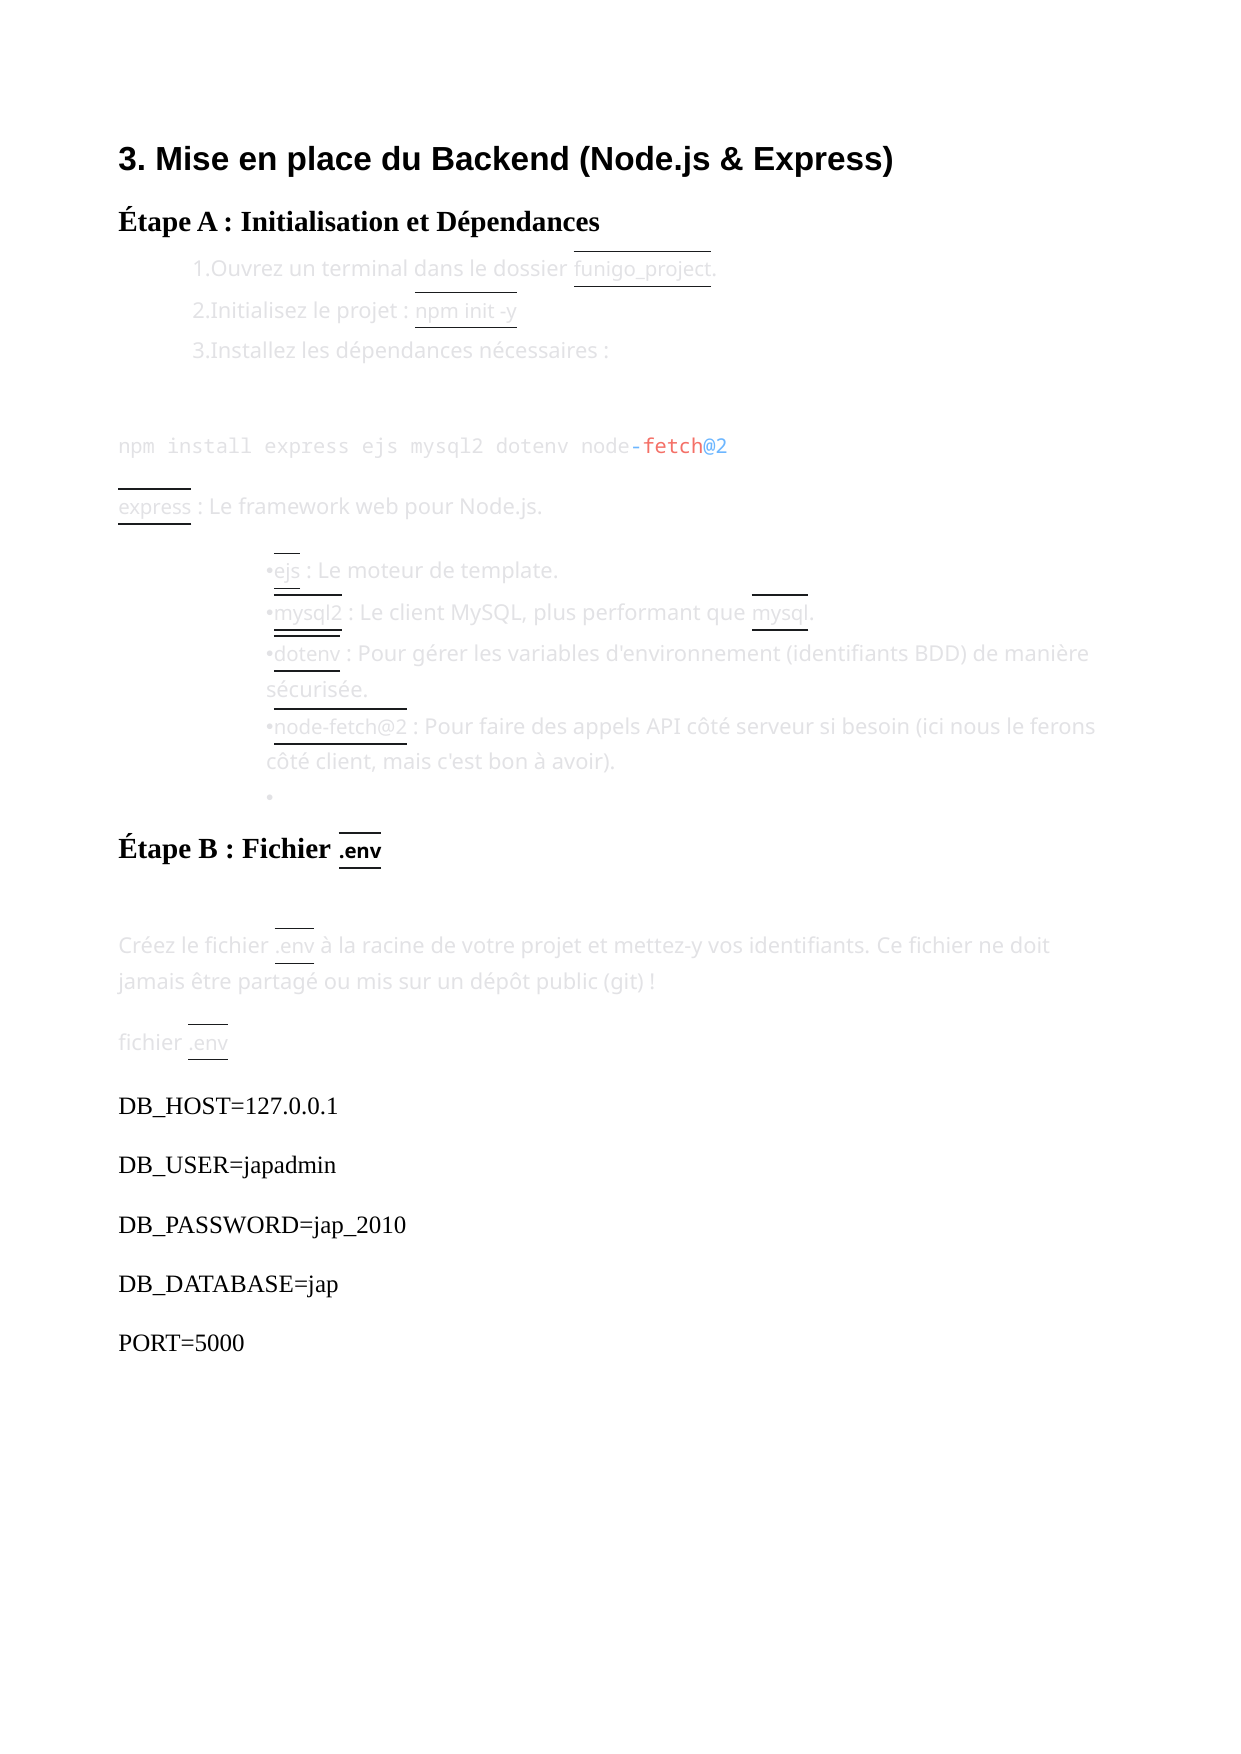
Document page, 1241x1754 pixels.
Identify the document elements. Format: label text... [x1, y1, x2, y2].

subtitle Étape B : Fichier .env [118, 831, 1122, 869]
subtitle Étape A : Initialisation et Dépendances [118, 204, 1122, 238]
list ejs : Le moteur de template. [118, 553, 1122, 589]
list Installez les dépendances nécessaires : [118, 333, 1122, 364]
list Ouvrez un terminal dans le dossier funigo_project. [118, 251, 1122, 287]
text fichier .env [118, 1024, 1122, 1060]
text DB_USER=japadmin [118, 1148, 1122, 1179]
text DB_DATABASE=jap [118, 1267, 1122, 1298]
text Créez le fichier .env à la racine de votre projet et mettez-y vos identifiants. Ce fichier ne doit jamais être partagé ou mis sur un dépôt public (git) ! [118, 928, 1122, 996]
list dotenv : Pour gérer les variables d'environnement (identifiants BDD) de manière sécurisée. [118, 635, 1122, 703]
text npm install express ejs mysql2 dotenv node-fetch@2 [118, 428, 1122, 460]
text DB_HOST=127.0.0.1 [118, 1088, 1122, 1120]
text DB_PASSWORD=jap_2010 [118, 1207, 1122, 1238]
list mysql2 : Le client MySQL, plus performant que mysql. [118, 594, 1122, 631]
subtitle 3. Mise en place du Backend (Node.js & Express) [118, 139, 1122, 177]
text PORT=5000 [118, 1326, 1122, 1357]
list node-fetch@2 : Pour faire des appels API côté serveur si besoin (ici nous le ferons côté client, mais c'est bon à avoir). [118, 708, 1122, 776]
list Initialisez le projet : npm init -y [118, 292, 1122, 328]
text express : Le framework web pour Node.js. [118, 488, 1122, 524]
